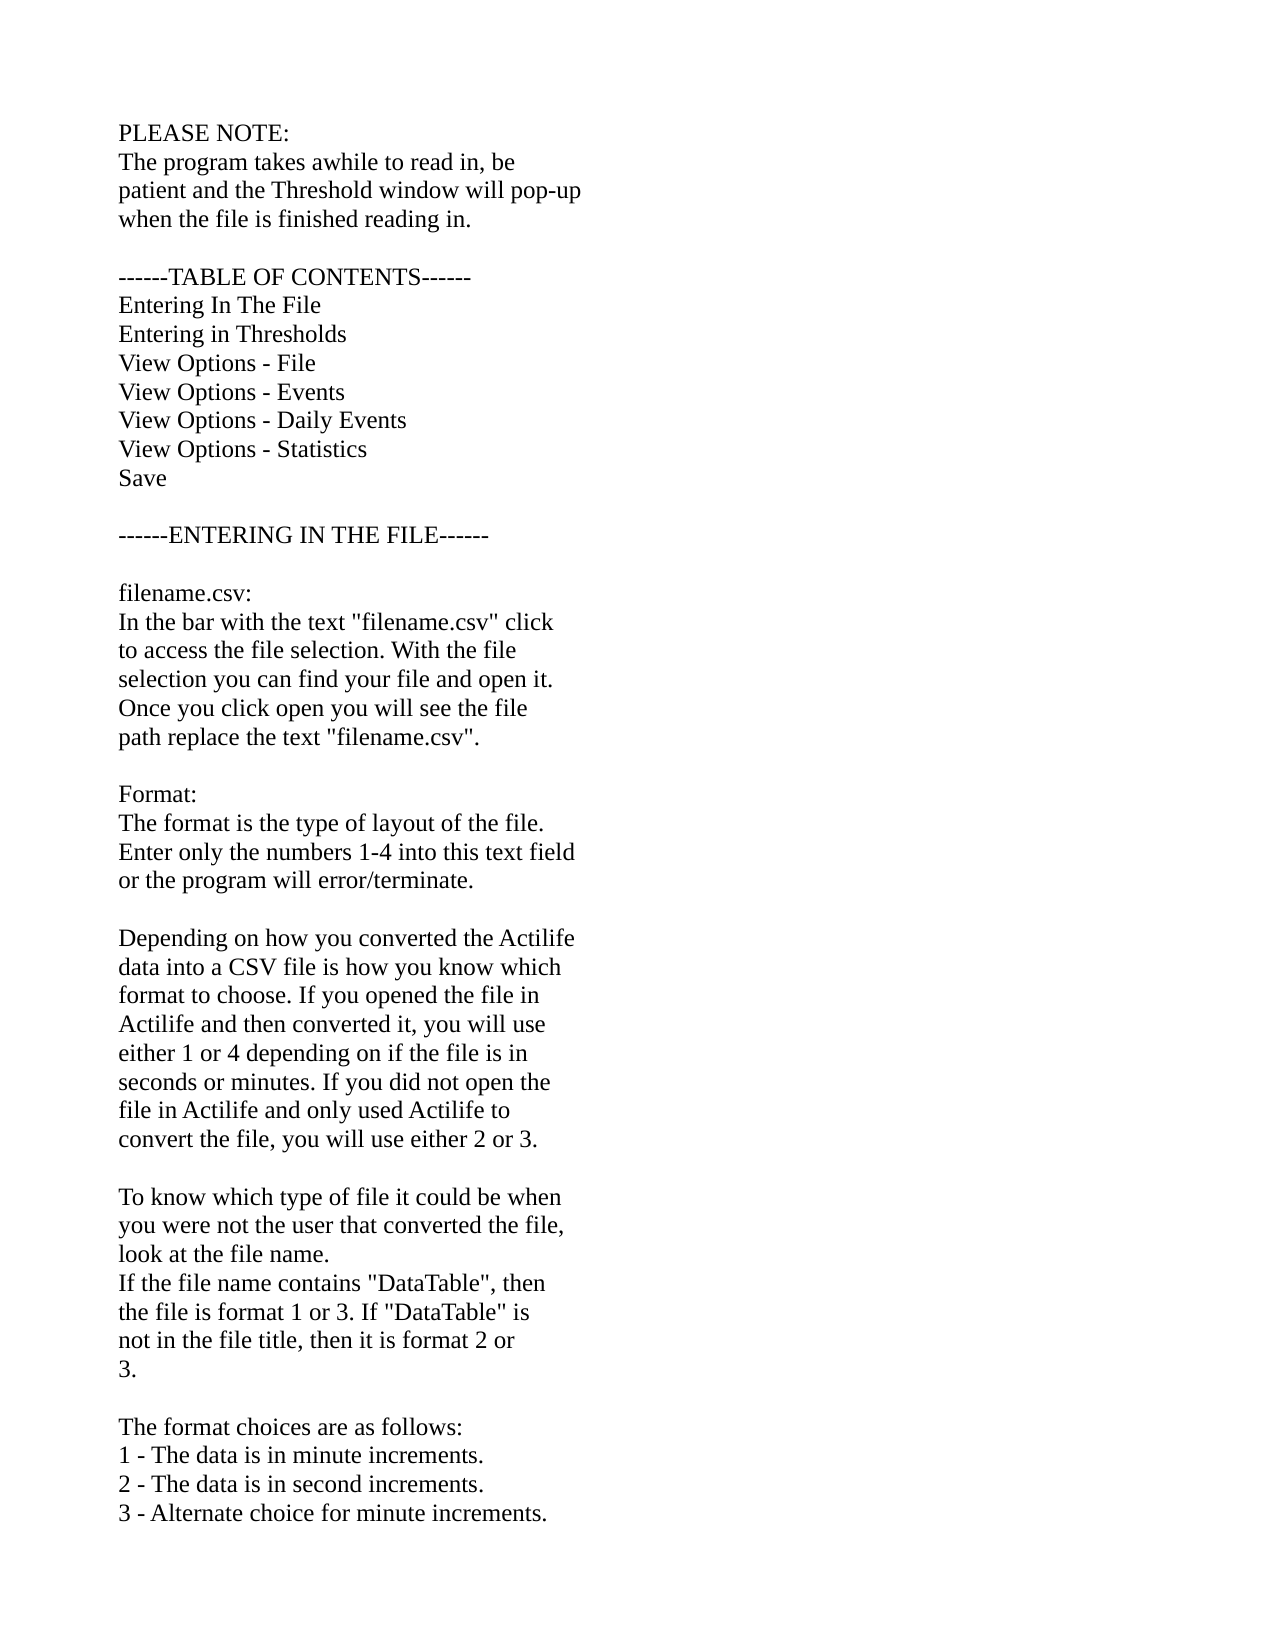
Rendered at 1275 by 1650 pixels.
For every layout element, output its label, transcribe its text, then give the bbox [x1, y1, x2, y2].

text View Options - Statistics [118, 434, 1157, 463]
text Enter only the numbers 1-4 into this text field [118, 837, 1157, 866]
text ------ENTERING IN THE FILE------ [118, 521, 1157, 549]
text file in Actilife and only used Actilife to [118, 1096, 1157, 1124]
text convert the file, you will use either 2 or 3. [118, 1124, 1157, 1153]
text filename.csv: [118, 578, 1157, 607]
text when the file is finished reading in. [118, 204, 1157, 233]
text 3 - Alternate choice for minute increments. [118, 1498, 1157, 1527]
text The program takes awhile to read in, be [118, 147, 1157, 176]
text not in the file title, then it is format 2 or [118, 1326, 1157, 1354]
text either 1 or 4 depending on if the file is in [118, 1038, 1157, 1067]
text Actilife and then converted it, you will use [118, 1009, 1157, 1038]
text to access the file selection. With the file [118, 636, 1157, 664]
text View Options - Events [118, 377, 1157, 406]
text If the file name contains "DataTable", then [118, 1268, 1157, 1297]
text selection you can find your file and open it. [118, 664, 1157, 693]
text To know which type of file it could be when [118, 1182, 1157, 1211]
text or the program will error/terminate. [118, 866, 1157, 894]
text Depending on how you converted the Actilife [118, 923, 1157, 952]
text 3. [118, 1354, 1157, 1383]
text format to choose. If you opened the file in [118, 981, 1157, 1009]
text Save [118, 463, 1157, 492]
text the file is format 1 or 3. If "DataTable" is [118, 1297, 1157, 1326]
text The format choices are as follows: [118, 1412, 1157, 1441]
text Format: [118, 779, 1157, 808]
text 1 - The data is in minute increments. [118, 1441, 1157, 1469]
text ------TABLE OF CONTENTS------ [118, 262, 1157, 291]
text patient and the Threshold window will pop-up [118, 176, 1157, 204]
text The format is the type of layout of the file. [118, 808, 1157, 837]
text Once you click open you will see the file [118, 693, 1157, 722]
text path replace the text "filename.csv". [118, 722, 1157, 751]
text seconds or minutes. If you did not open the [118, 1067, 1157, 1096]
text you were not the user that converted the file, [118, 1211, 1157, 1239]
text data into a CSV file is how you know which [118, 952, 1157, 981]
text View Options - File [118, 348, 1157, 377]
text In the bar with the text "filename.csv" click [118, 607, 1157, 636]
text Entering In The File [118, 291, 1157, 319]
text View Options - Daily Events [118, 406, 1157, 434]
text Entering in Thresholds [118, 319, 1157, 348]
text PLEASE NOTE: [118, 118, 1157, 147]
text 2 - The data is in second increments. [118, 1469, 1157, 1498]
text look at the file name. [118, 1239, 1157, 1268]
